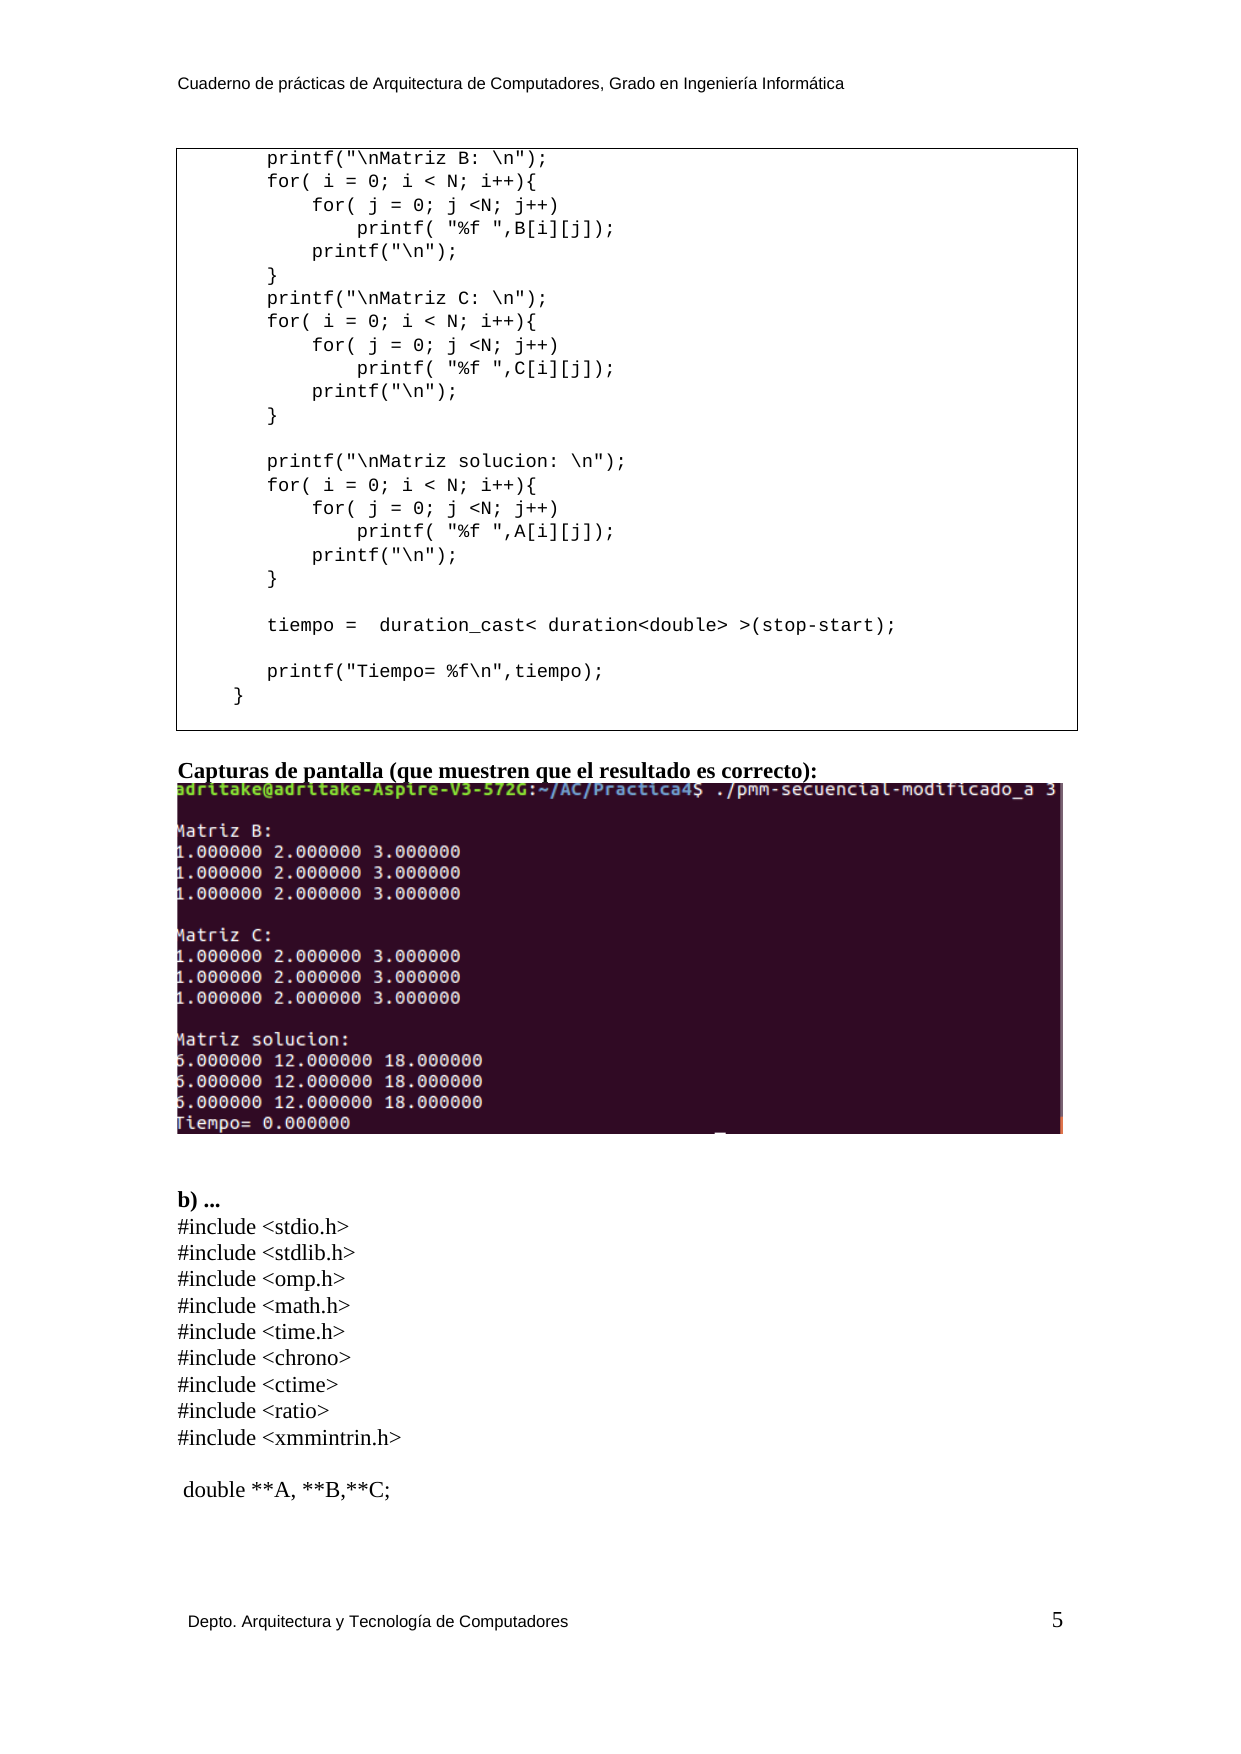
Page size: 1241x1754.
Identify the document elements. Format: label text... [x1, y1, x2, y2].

text double **A, **B,**C; [177, 1476, 1063, 1503]
text #include <omp.h> [177, 1265, 1063, 1292]
text #include <math.h> [177, 1292, 1063, 1318]
text #include <ratio> [177, 1397, 1063, 1423]
text Capturas de pantalla (que muestren que el resultado es correcto): [177, 757, 1063, 783]
table_header printf("\nMatriz B: \n"); for( i = 0; i < N; i++){ for( j = 0; j <N; j++) printf( "%f ",B[i][j]); printf("\n"); } printf("\nMatriz C: \n"); for( i = 0; i < N; i++){ for( j = 0; j <N; j++) printf( "%f ",C[i][j]); printf("\n"); } printf("\nMatriz solucion: \n"); for( i = 0; i < N; i++){ for( j = 0; j <N; j++) printf( "%f ",A[i][j]); printf("\n"); } tiempo = duration_cast< duration<double> >(stop-start); printf("Tiempo= %f\n",tiempo); } [177, 149, 1077, 730]
text #include <stdio.h> [177, 1213, 1063, 1239]
text #include <xmmintrin.h> [177, 1423, 1063, 1450]
picture [177, 783, 1063, 1134]
text #include <stdlib.h> [177, 1239, 1063, 1265]
text #include <ctime> [177, 1371, 1063, 1397]
text b) ... [177, 1186, 1063, 1213]
text #include <chrono> [177, 1344, 1063, 1371]
text #include <time.h> [177, 1318, 1063, 1344]
